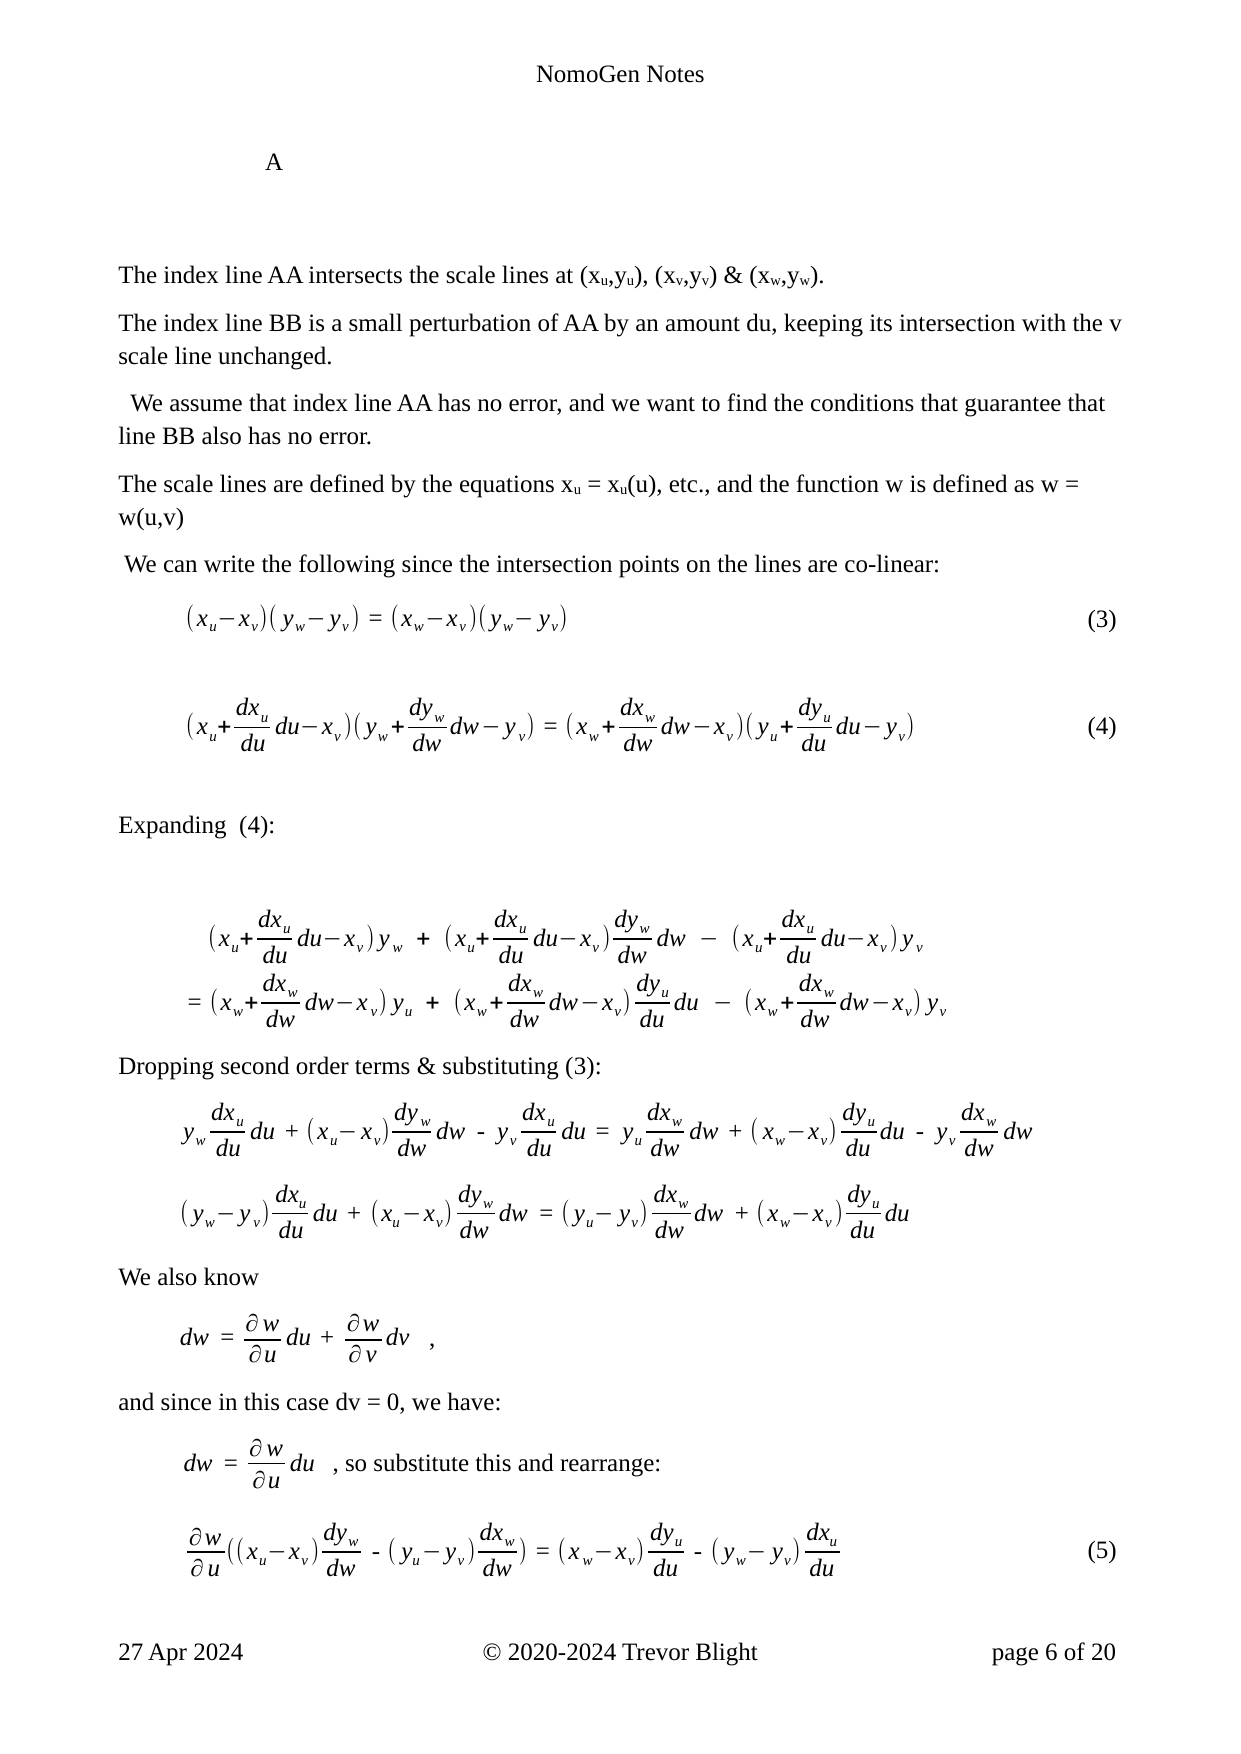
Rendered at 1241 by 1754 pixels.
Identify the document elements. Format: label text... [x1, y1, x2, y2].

text We also know [118, 1262, 1122, 1291]
table_header [118, 688, 1010, 762]
text and since in this case dv = 0, we have: [118, 1387, 1122, 1416]
text The scale lines are defined by the equations xu = xu(u), etc., and the function w is defined as w = w(u,v) [118, 469, 1122, 531]
table_header [118, 597, 1010, 641]
text , [162, 1309, 1122, 1368]
table_header [118, 1513, 1010, 1587]
text The index line BB is a small perturbation of AA by an amount du, keeping its intersection with the v scale line unchanged. [118, 308, 1122, 369]
text The index line AA intersects the scale lines at (xu,yu), (xv,yv) & (xw,yw). [118, 260, 1122, 289]
text We assume that index line AA has no error, and we want to find the conditions that guarantee that line BB also has no error. [118, 388, 1122, 450]
text We can write the following since the intersection points on the lines are co-linear: [118, 549, 1122, 578]
text , so substitute this and rearrange: [118, 1435, 1122, 1494]
table_header (3) [1010, 597, 1122, 641]
table_header (5) [1010, 1513, 1122, 1587]
text Expanding (4): [118, 810, 1122, 839]
text Dropping second order terms & substituting (3): [118, 1051, 1122, 1080]
table_header (4) [1010, 688, 1122, 762]
